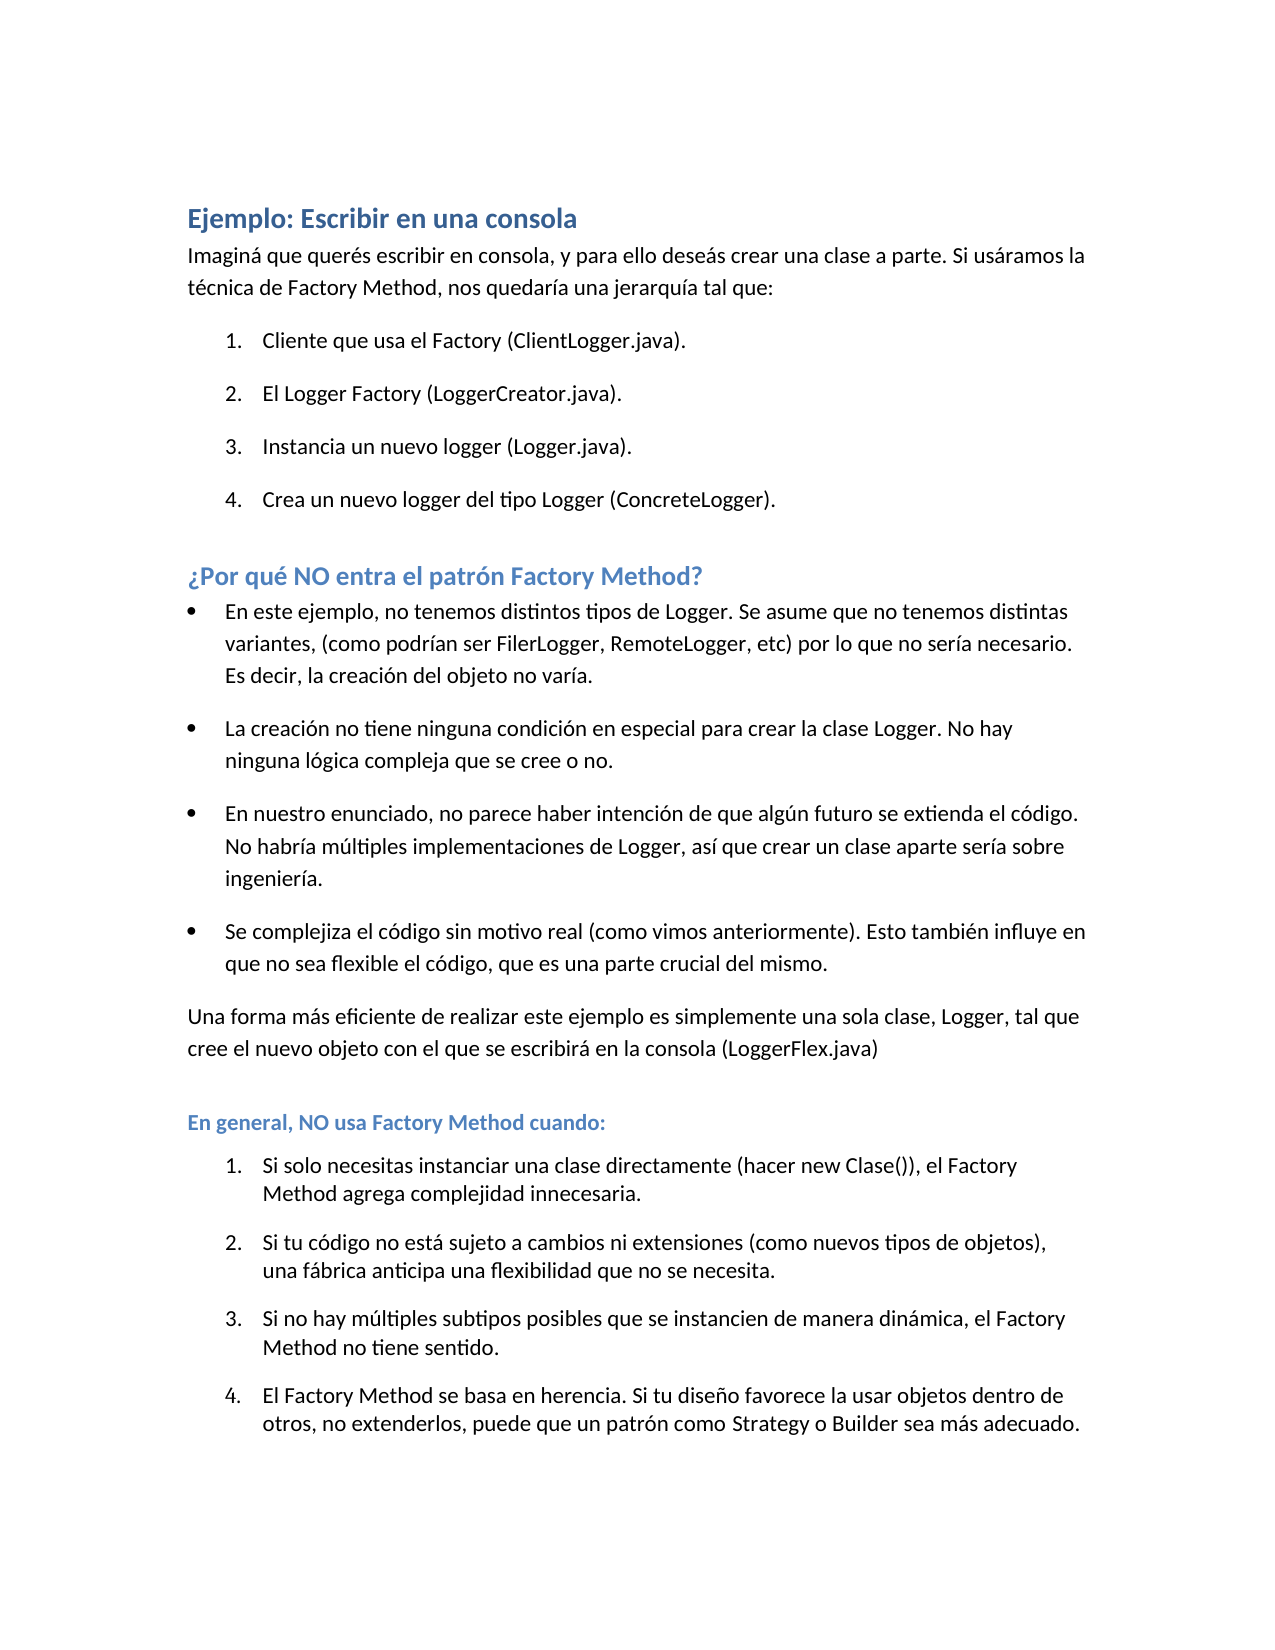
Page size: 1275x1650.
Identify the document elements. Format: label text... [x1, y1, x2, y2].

list La creación no tiene ninguna condición en especial para crear la clase Logger. No hay ninguna lógica compleja que se cree o no. [187, 714, 1087, 774]
list Si solo necesitas instanciar una clase directamente (hacer new Clase()), el Factory Method agrega complejidad innecesaria. [225, 1151, 1087, 1207]
list Cliente que usa el Factory (ClientLogger.java). [225, 326, 1087, 354]
list Instancia un nuevo logger (Logger.java). [225, 432, 1087, 460]
list Crea un nuevo logger del tipo Logger (ConcreteLogger). [225, 485, 1087, 513]
list El Logger Factory (LoggerCreator.java). [225, 379, 1087, 407]
list El Factory Method se basa en herencia. Si tu diseño favorece la usar objetos dentro de otros, no extenderlos, puede que un patrón como Strategy o Builder sea más adecuado. [225, 1381, 1087, 1437]
list En este ejemplo, no tenemos distintos tipos de Logger. Se asume que no tenemos distintas variantes, (como podrían ser FilerLogger, RemoteLogger, etc) por lo que no sería necesario. Es decir, la creación del objeto no varía. [187, 597, 1087, 689]
subtitle ¿Por qué NO entra el patrón Factory Method? [187, 559, 1087, 592]
text Imaginá que querés escribir en consola, y para ello deseás crear una clase a parte. Si usáramos la técnica de Factory Method, nos quedaría una jerarquía tal que: [187, 241, 1087, 301]
list Se complejiza el código sin motivo real (como vimos anteriormente). Esto también influye en que no sea flexible el código, que es una parte crucial del mismo. [187, 917, 1087, 977]
list Una forma más eficiente de realizar este ejemplo es simplemente una sola clase, Logger, tal que cree el nuevo objeto con el que se escribirá en la consola (LoggerFlex.java) [187, 1002, 1087, 1062]
list En nuestro enunciado, no parece haber intención de que algún futuro se extienda el código. No habría múltiples implementaciones de Logger, así que crear un clase aparte sería sobre ingeniería. [187, 799, 1087, 892]
list Si no hay múltiples subtipos posibles que se instancien de manera dinámica, el Factory Method no tiene sentido. [225, 1304, 1087, 1361]
list Si tu código no está sujeto a cambios ni extensiones (como nuevos tipos de objetos), una fábrica anticipa una flexibilidad que no se necesita. [225, 1228, 1087, 1284]
subtitle En general, NO usa Factory Method cuando: [187, 1108, 1087, 1136]
subtitle Ejemplo: Escribir en una consola [187, 200, 1087, 236]
